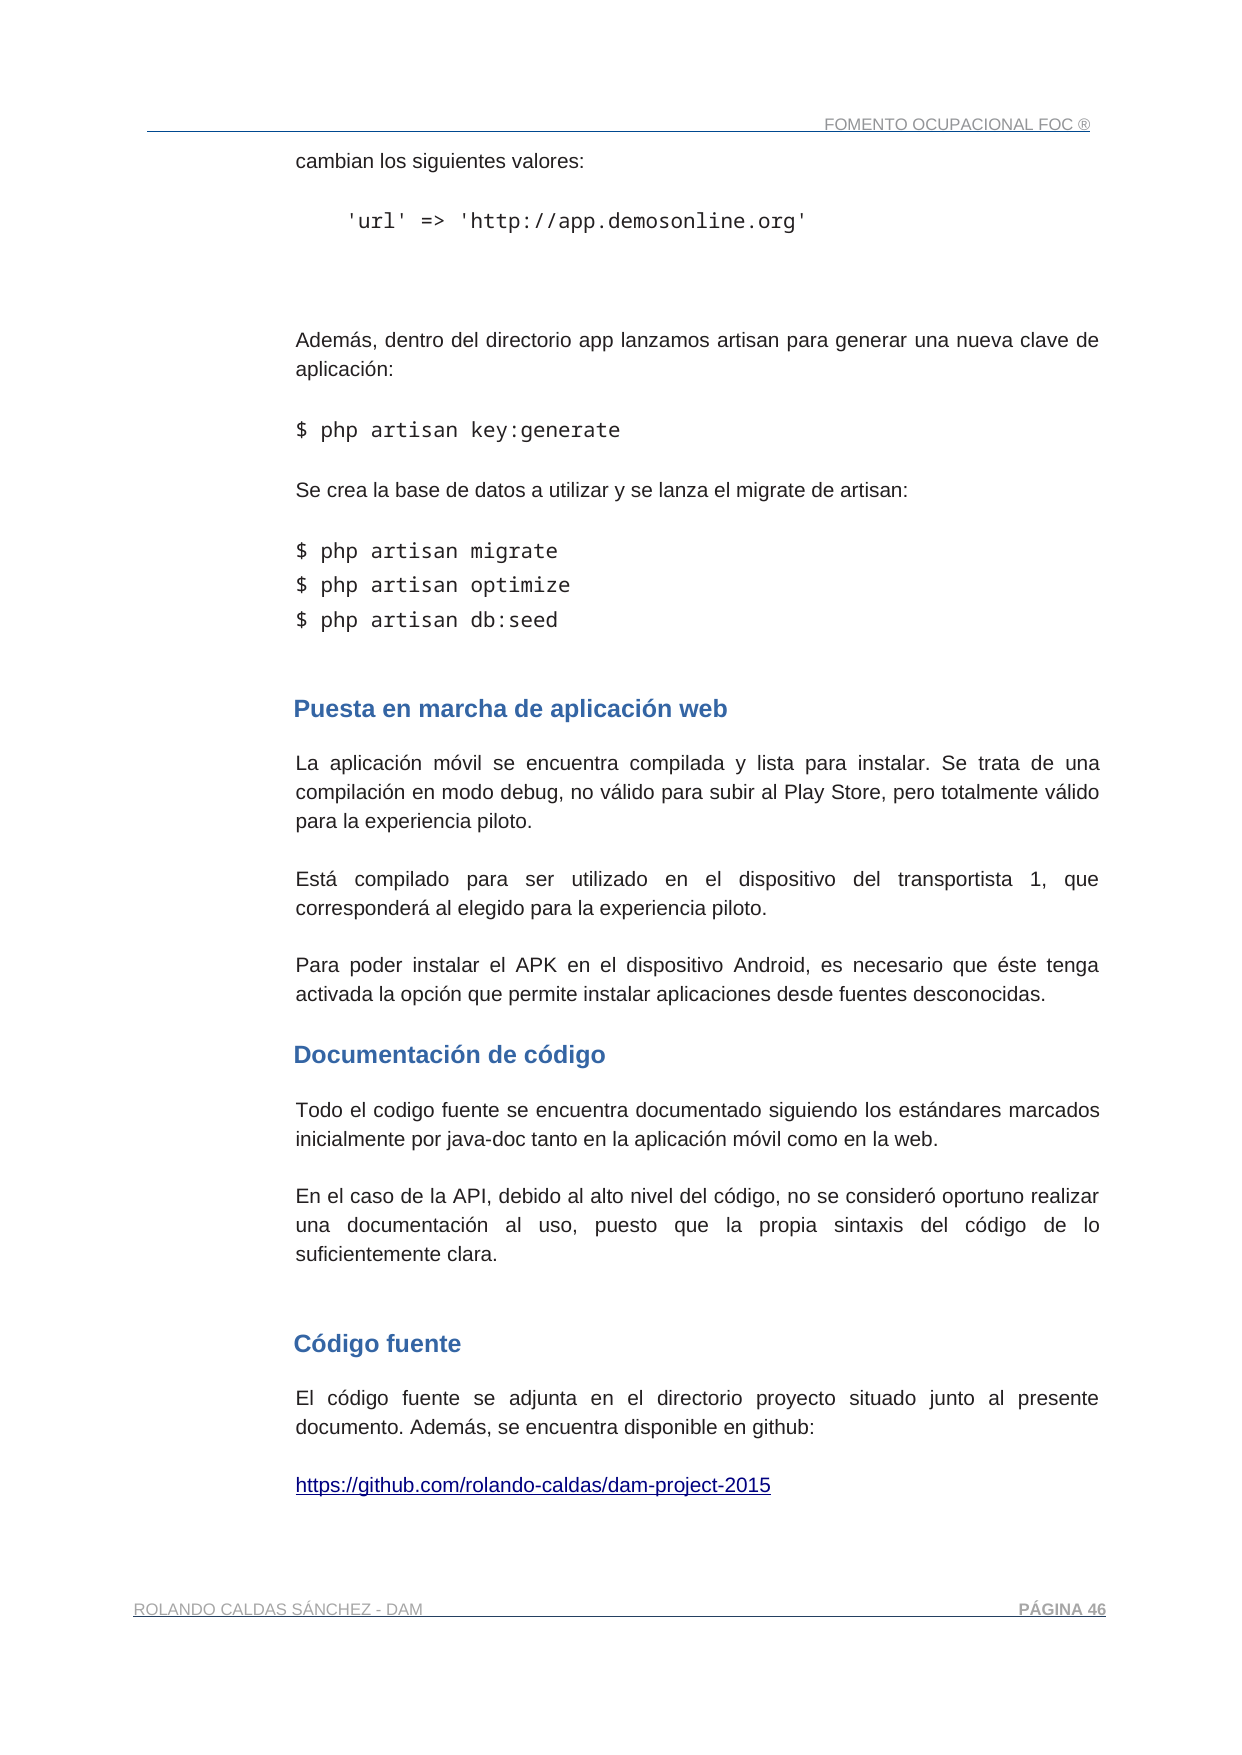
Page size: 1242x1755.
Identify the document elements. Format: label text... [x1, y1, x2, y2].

text En el caso de la API, debido al alto nivel del código, no se consideró oportuno realizar una documentación al uso, puesto que la propia sintaxis del código de lo suficientemente clara. [295, 1184, 1101, 1266]
text Se crea la base de datos a utilizar y se lanza el migrate de artisan: [295, 478, 1101, 502]
text Puesta en marcha de aplicación web [218, 693, 1109, 722]
text Todo el codigo fuente se encuentra documentado siguiendo los estándares marcados inicialmente por java-doc tanto en la aplicación móvil como en la web. [295, 1097, 1101, 1150]
text https://github.com/rolando-caldas/dam-project-2015 [295, 1473, 1101, 1497]
text cambian los siguientes valores: [295, 149, 1101, 173]
text Además, dentro del directorio app lanzamos artisan para generar una nueva clave de aplicación: [295, 328, 1101, 381]
text El código fuente se adjunta en el directorio proyecto situado junto al presente documento. Además, se encuentra disponible en github: [295, 1357, 1101, 1439]
text $ php artisan db:seed [295, 605, 1101, 633]
text $ php artisan optimize [295, 570, 1101, 599]
text 'url' => 'http://app.demosonline.org' [295, 207, 1101, 235]
text La aplicación móvil se encuentra compilada y lista para instalar. Se trata de una compilación en modo debug, no válido para subir al Play Store, pero totalmente válido para la experiencia piloto. [295, 751, 1101, 832]
text Para poder instalar el APK en el dispositivo Android, es necesario que éste tenga activada la opción que permite instalar aplicaciones desde fuentes desconocidas. [295, 953, 1101, 1006]
text $ php artisan migrate [295, 536, 1101, 564]
text $ php artisan key:generate [295, 415, 1101, 443]
text Documentación de código [218, 1040, 1109, 1068]
text Código fuente [218, 1329, 1109, 1357]
text Está compilado para ser utilizado en el dispositivo del transportista 1, que corresponderá al elegido para la experiencia piloto. [295, 866, 1101, 919]
